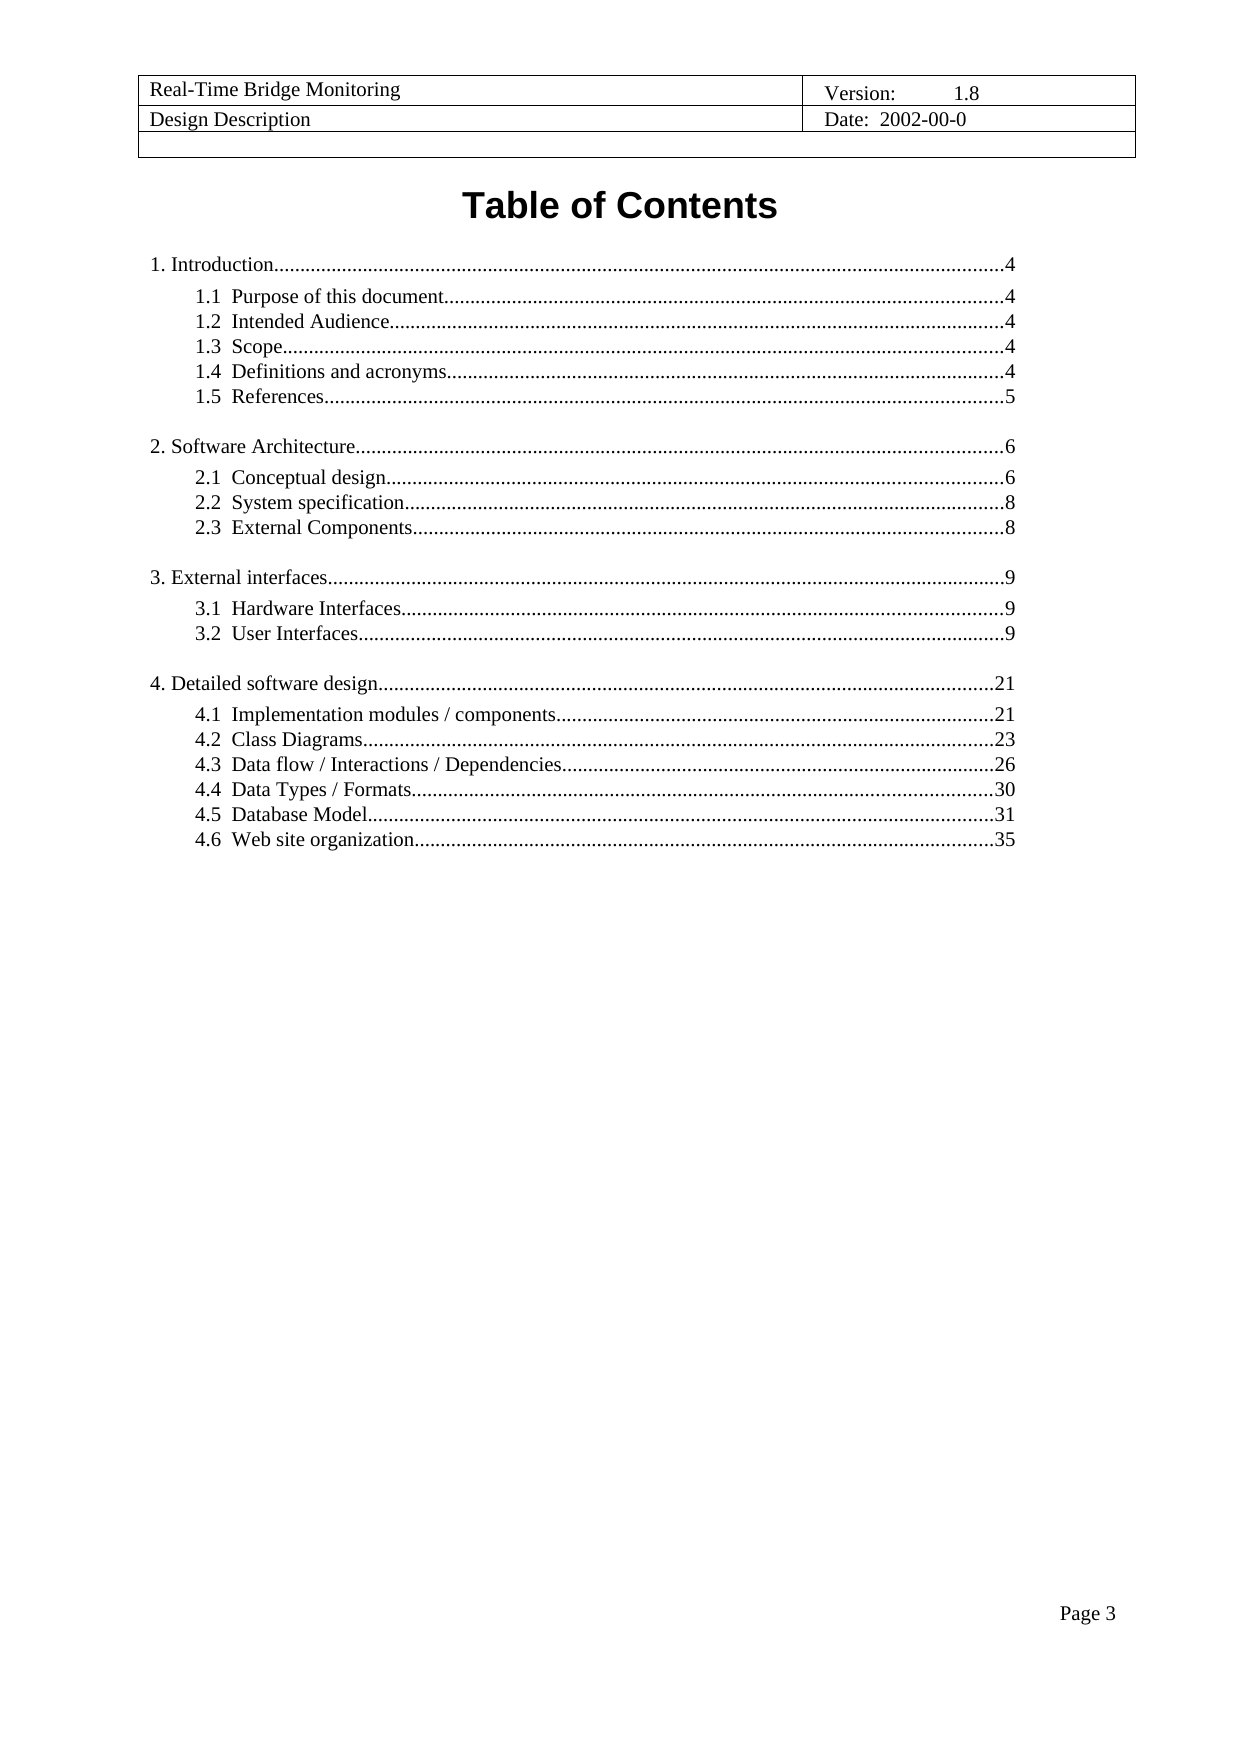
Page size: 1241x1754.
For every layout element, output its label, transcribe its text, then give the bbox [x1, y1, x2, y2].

text 1.5 References 5 [195, 383, 1015, 408]
text 4.2 Class Diagrams 23 [195, 726, 1015, 751]
text 4.4 Data Types / Formats 30 [195, 776, 1015, 801]
text 2. Software Architecture 6 [150, 433, 1015, 458]
text 2.2 System specification 8 [195, 489, 1015, 514]
text 4. Detailed software design 21 [150, 670, 1015, 695]
text 1.2 Intended Audience 4 [195, 308, 1015, 333]
text 1.3 Scope 4 [195, 333, 1015, 358]
text 1.4 Definitions and acronyms 4 [195, 358, 1015, 383]
text 3.2 User Interfaces 9 [195, 620, 1015, 645]
text 3.1 Hardware Interfaces 9 [195, 595, 1015, 620]
text 1. Introduction 4 [150, 251, 1015, 276]
text 3. External interfaces 9 [150, 564, 1015, 589]
text 4.6 Web site organization 35 [195, 826, 1015, 851]
text 4.5 Database Model 31 [195, 801, 1015, 826]
text 4.3 Data flow / Interactions / Dependencies 26 [195, 751, 1015, 776]
title Table of Contents [150, 183, 1090, 226]
text 4.1 Implementation modules / components 21 [195, 701, 1015, 726]
text 2.3 External Components 8 [195, 514, 1015, 539]
text 1.1 Purpose of this document 4 [195, 283, 1015, 308]
text 2.1 Conceptual design 6 [195, 464, 1015, 489]
